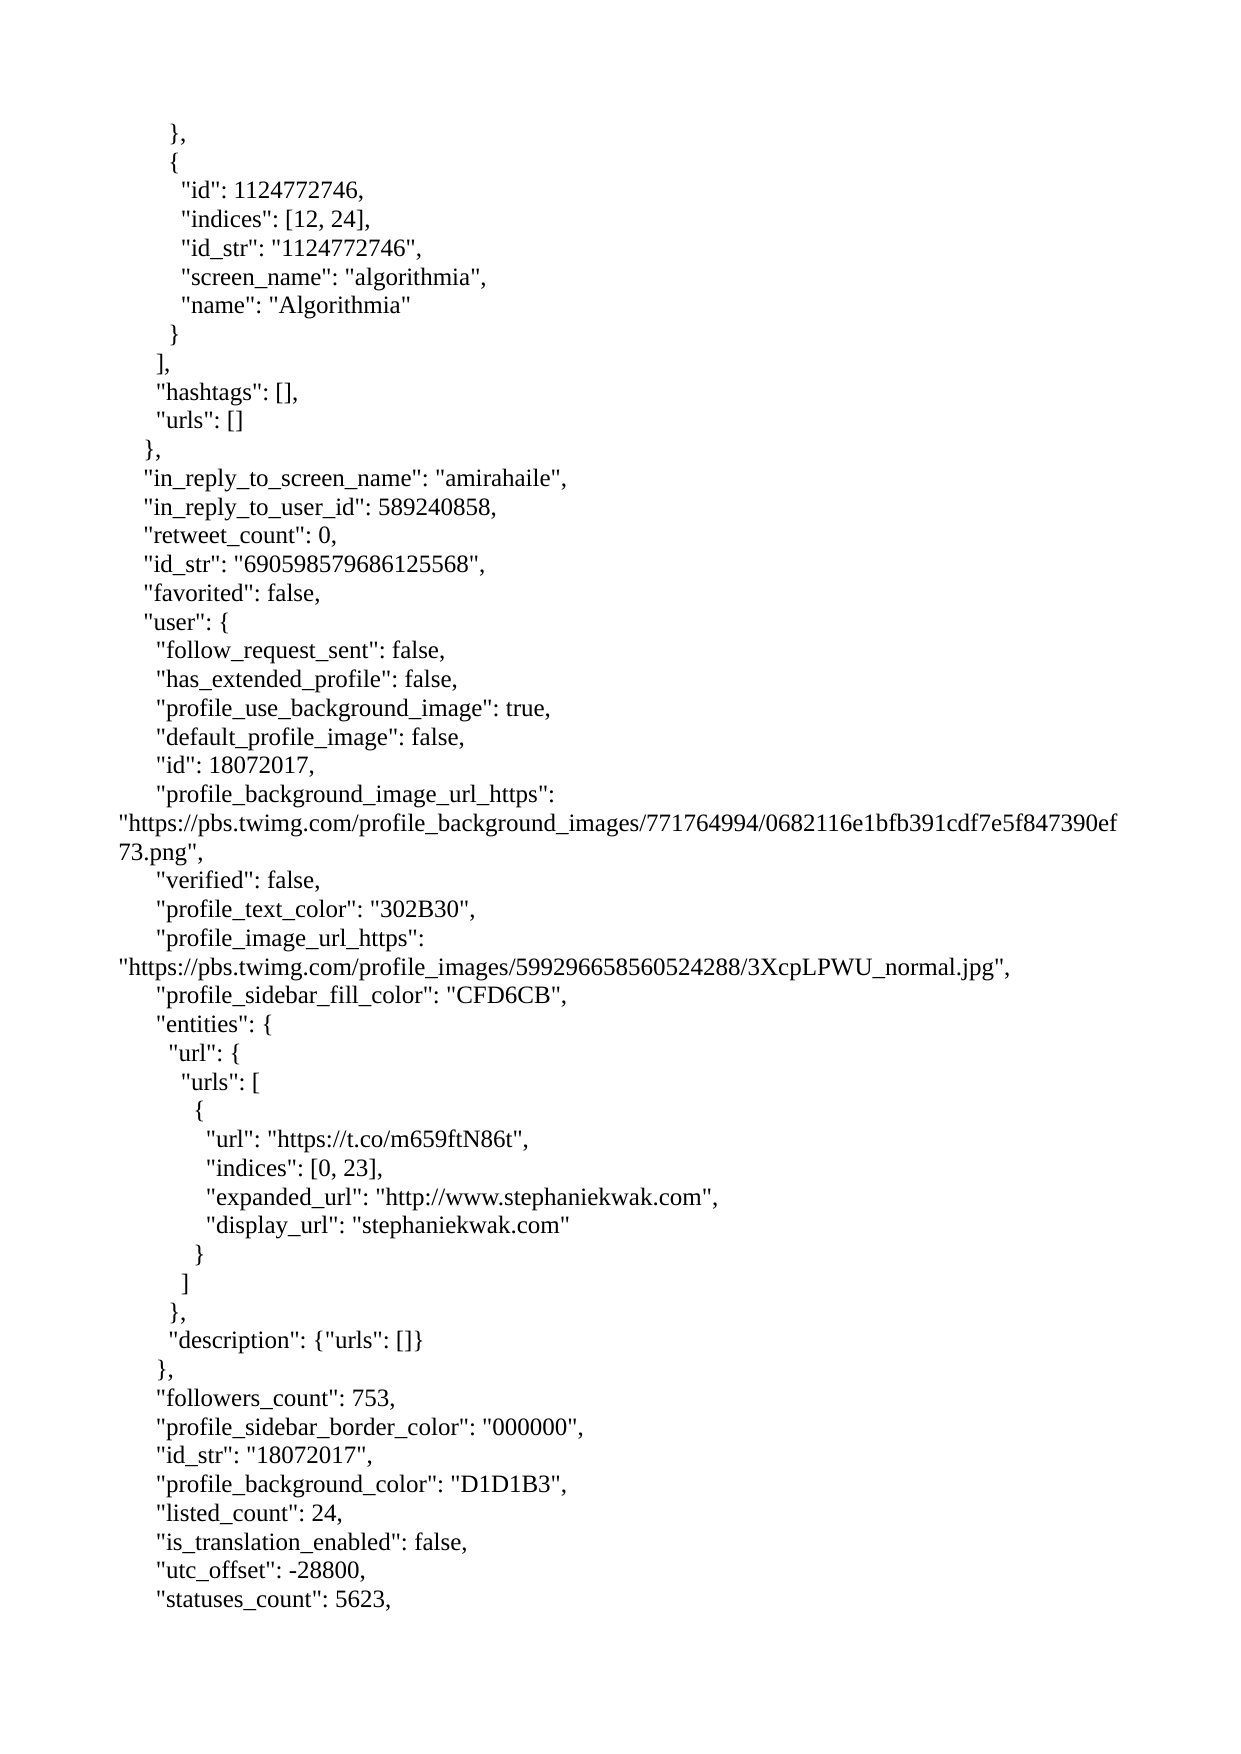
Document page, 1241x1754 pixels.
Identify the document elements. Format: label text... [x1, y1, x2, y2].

text }, [118, 434, 1122, 463]
text "hashtags": [], [118, 377, 1122, 406]
text "id": 1124772746, [118, 176, 1122, 204]
text "profile_sidebar_fill_color": "CFD6CB", [118, 981, 1122, 1009]
text ], [118, 348, 1122, 377]
text }, [118, 118, 1122, 147]
text "screen_name": "algorithmia", [118, 262, 1122, 291]
text "id_str": "690598579686125568", [118, 549, 1122, 578]
text "user": { [118, 607, 1122, 636]
text "in_reply_to_user_id": 589240858, [118, 492, 1122, 521]
text "expanded_url": "http://www.stephaniekwak.com", [118, 1182, 1122, 1211]
text "is_translation_enabled": false, [118, 1527, 1122, 1556]
text } [118, 1239, 1122, 1268]
text { [118, 1096, 1122, 1124]
text "url": { [118, 1038, 1122, 1067]
text "profile_text_color": "302B30", [118, 894, 1122, 923]
text "retweet_count": 0, [118, 521, 1122, 549]
text "urls": [ [118, 1067, 1122, 1096]
text "indices": [12, 24], [118, 204, 1122, 233]
text "profile_use_background_image": true, [118, 693, 1122, 722]
text "profile_background_color": "D1D1B3", [118, 1469, 1122, 1498]
text }, [118, 1354, 1122, 1383]
text "indices": [0, 23], [118, 1153, 1122, 1182]
text "display_url": "stephaniekwak.com" [118, 1211, 1122, 1239]
text "id_str": "1124772746", [118, 233, 1122, 262]
text "profile_background_image_url_https": "https://pbs.twimg.com/profile_background_images/771764994/0682116e1bfb391cdf7e5f847390ef73.png", [118, 779, 1122, 866]
text "url": "https://t.co/m659ftN86t", [118, 1124, 1122, 1153]
text "utc_offset": -28800, [118, 1556, 1122, 1584]
text "default_profile_image": false, [118, 722, 1122, 751]
text }, [118, 1297, 1122, 1326]
text "statuses_count": 5623, [118, 1584, 1122, 1613]
text "in_reply_to_screen_name": "amirahaile", [118, 463, 1122, 492]
text "listed_count": 24, [118, 1498, 1122, 1527]
text "profile_image_url_https": "https://pbs.twimg.com/profile_images/599296658560524288/3XcpLPWU_normal.jpg", [118, 923, 1122, 981]
text "urls": [] [118, 406, 1122, 434]
text "description": {"urls": []} [118, 1326, 1122, 1354]
text "verified": false, [118, 866, 1122, 894]
text } [118, 319, 1122, 348]
text "has_extended_profile": false, [118, 664, 1122, 693]
text { [118, 147, 1122, 176]
text "name": "Algorithmia" [118, 291, 1122, 319]
text "follow_request_sent": false, [118, 636, 1122, 664]
text ] [118, 1268, 1122, 1297]
text "followers_count": 753, [118, 1383, 1122, 1412]
text "id_str": "18072017", [118, 1441, 1122, 1469]
text "favorited": false, [118, 578, 1122, 607]
text "entities": { [118, 1009, 1122, 1038]
text "profile_sidebar_border_color": "000000", [118, 1412, 1122, 1441]
text "id": 18072017, [118, 751, 1122, 779]
